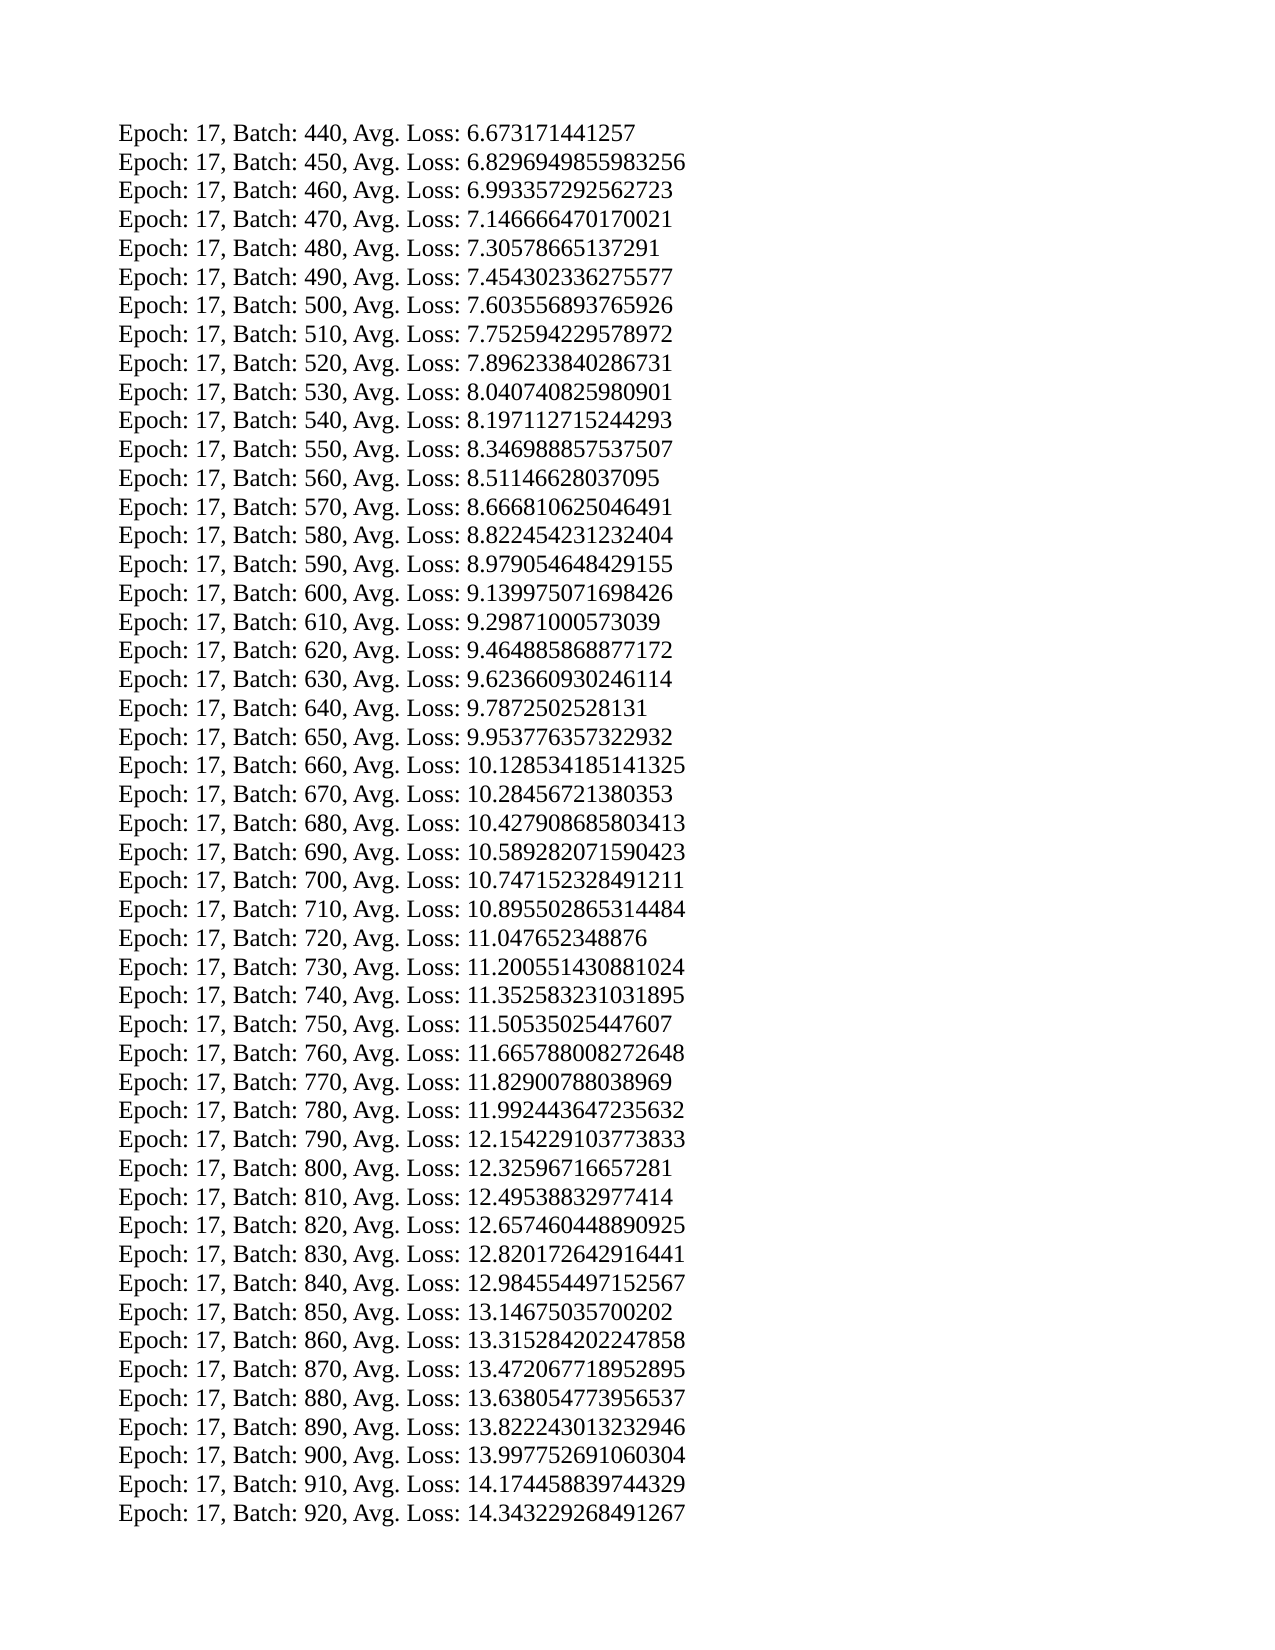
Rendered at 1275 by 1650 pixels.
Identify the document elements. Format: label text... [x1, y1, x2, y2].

text Epoch: 17, Batch: 630, Avg. Loss: 9.623660930246114 [118, 664, 1157, 693]
text Epoch: 17, Batch: 650, Avg. Loss: 9.953776357322932 [118, 722, 1157, 751]
text Epoch: 17, Batch: 500, Avg. Loss: 7.603556893765926 [118, 291, 1157, 319]
text Epoch: 17, Batch: 550, Avg. Loss: 8.346988857537507 [118, 434, 1157, 463]
text Epoch: 17, Batch: 450, Avg. Loss: 6.8296949855983256 [118, 147, 1157, 176]
text Epoch: 17, Batch: 800, Avg. Loss: 12.32596716657281 [118, 1153, 1157, 1182]
text Epoch: 17, Batch: 530, Avg. Loss: 8.040740825980901 [118, 377, 1157, 406]
text Epoch: 17, Batch: 710, Avg. Loss: 10.895502865314484 [118, 894, 1157, 923]
text Epoch: 17, Batch: 790, Avg. Loss: 12.154229103773833 [118, 1124, 1157, 1153]
text Epoch: 17, Batch: 690, Avg. Loss: 10.589282071590423 [118, 837, 1157, 866]
text Epoch: 17, Batch: 510, Avg. Loss: 7.752594229578972 [118, 319, 1157, 348]
text Epoch: 17, Batch: 900, Avg. Loss: 13.997752691060304 [118, 1441, 1157, 1469]
text Epoch: 17, Batch: 540, Avg. Loss: 8.197112715244293 [118, 406, 1157, 434]
text Epoch: 17, Batch: 860, Avg. Loss: 13.315284202247858 [118, 1326, 1157, 1354]
text Epoch: 17, Batch: 600, Avg. Loss: 9.139975071698426 [118, 578, 1157, 607]
text Epoch: 17, Batch: 830, Avg. Loss: 12.820172642916441 [118, 1239, 1157, 1268]
text Epoch: 17, Batch: 720, Avg. Loss: 11.047652348876 [118, 923, 1157, 952]
text Epoch: 17, Batch: 680, Avg. Loss: 10.427908685803413 [118, 808, 1157, 837]
text Epoch: 17, Batch: 610, Avg. Loss: 9.29871000573039 [118, 607, 1157, 636]
text Epoch: 17, Batch: 670, Avg. Loss: 10.28456721380353 [118, 779, 1157, 808]
text Epoch: 17, Batch: 660, Avg. Loss: 10.128534185141325 [118, 751, 1157, 779]
text Epoch: 17, Batch: 590, Avg. Loss: 8.979054648429155 [118, 549, 1157, 578]
text Epoch: 17, Batch: 520, Avg. Loss: 7.896233840286731 [118, 348, 1157, 377]
text Epoch: 17, Batch: 910, Avg. Loss: 14.174458839744329 [118, 1469, 1157, 1498]
text Epoch: 17, Batch: 700, Avg. Loss: 10.747152328491211 [118, 866, 1157, 894]
text Epoch: 17, Batch: 640, Avg. Loss: 9.7872502528131 [118, 693, 1157, 722]
text Epoch: 17, Batch: 880, Avg. Loss: 13.638054773956537 [118, 1383, 1157, 1412]
text Epoch: 17, Batch: 460, Avg. Loss: 6.993357292562723 [118, 176, 1157, 204]
text Epoch: 17, Batch: 780, Avg. Loss: 11.992443647235632 [118, 1096, 1157, 1124]
text Epoch: 17, Batch: 890, Avg. Loss: 13.822243013232946 [118, 1412, 1157, 1441]
text Epoch: 17, Batch: 580, Avg. Loss: 8.822454231232404 [118, 521, 1157, 549]
text Epoch: 17, Batch: 810, Avg. Loss: 12.49538832977414 [118, 1182, 1157, 1211]
text Epoch: 17, Batch: 820, Avg. Loss: 12.657460448890925 [118, 1211, 1157, 1239]
text Epoch: 17, Batch: 920, Avg. Loss: 14.343229268491267 [118, 1498, 1157, 1527]
text Epoch: 17, Batch: 870, Avg. Loss: 13.472067718952895 [118, 1354, 1157, 1383]
text Epoch: 17, Batch: 750, Avg. Loss: 11.50535025447607 [118, 1009, 1157, 1038]
text Epoch: 17, Batch: 560, Avg. Loss: 8.51146628037095 [118, 463, 1157, 492]
text Epoch: 17, Batch: 730, Avg. Loss: 11.200551430881024 [118, 952, 1157, 981]
text Epoch: 17, Batch: 840, Avg. Loss: 12.984554497152567 [118, 1268, 1157, 1297]
text Epoch: 17, Batch: 480, Avg. Loss: 7.30578665137291 [118, 233, 1157, 262]
text Epoch: 17, Batch: 620, Avg. Loss: 9.464885868877172 [118, 636, 1157, 664]
text Epoch: 17, Batch: 760, Avg. Loss: 11.665788008272648 [118, 1038, 1157, 1067]
text Epoch: 17, Batch: 740, Avg. Loss: 11.352583231031895 [118, 981, 1157, 1009]
text Epoch: 17, Batch: 440, Avg. Loss: 6.673171441257 [118, 118, 1157, 147]
text Epoch: 17, Batch: 770, Avg. Loss: 11.82900788038969 [118, 1067, 1157, 1096]
text Epoch: 17, Batch: 470, Avg. Loss: 7.146666470170021 [118, 204, 1157, 233]
text Epoch: 17, Batch: 850, Avg. Loss: 13.14675035700202 [118, 1297, 1157, 1326]
text Epoch: 17, Batch: 570, Avg. Loss: 8.666810625046491 [118, 492, 1157, 521]
text Epoch: 17, Batch: 490, Avg. Loss: 7.454302336275577 [118, 262, 1157, 291]
